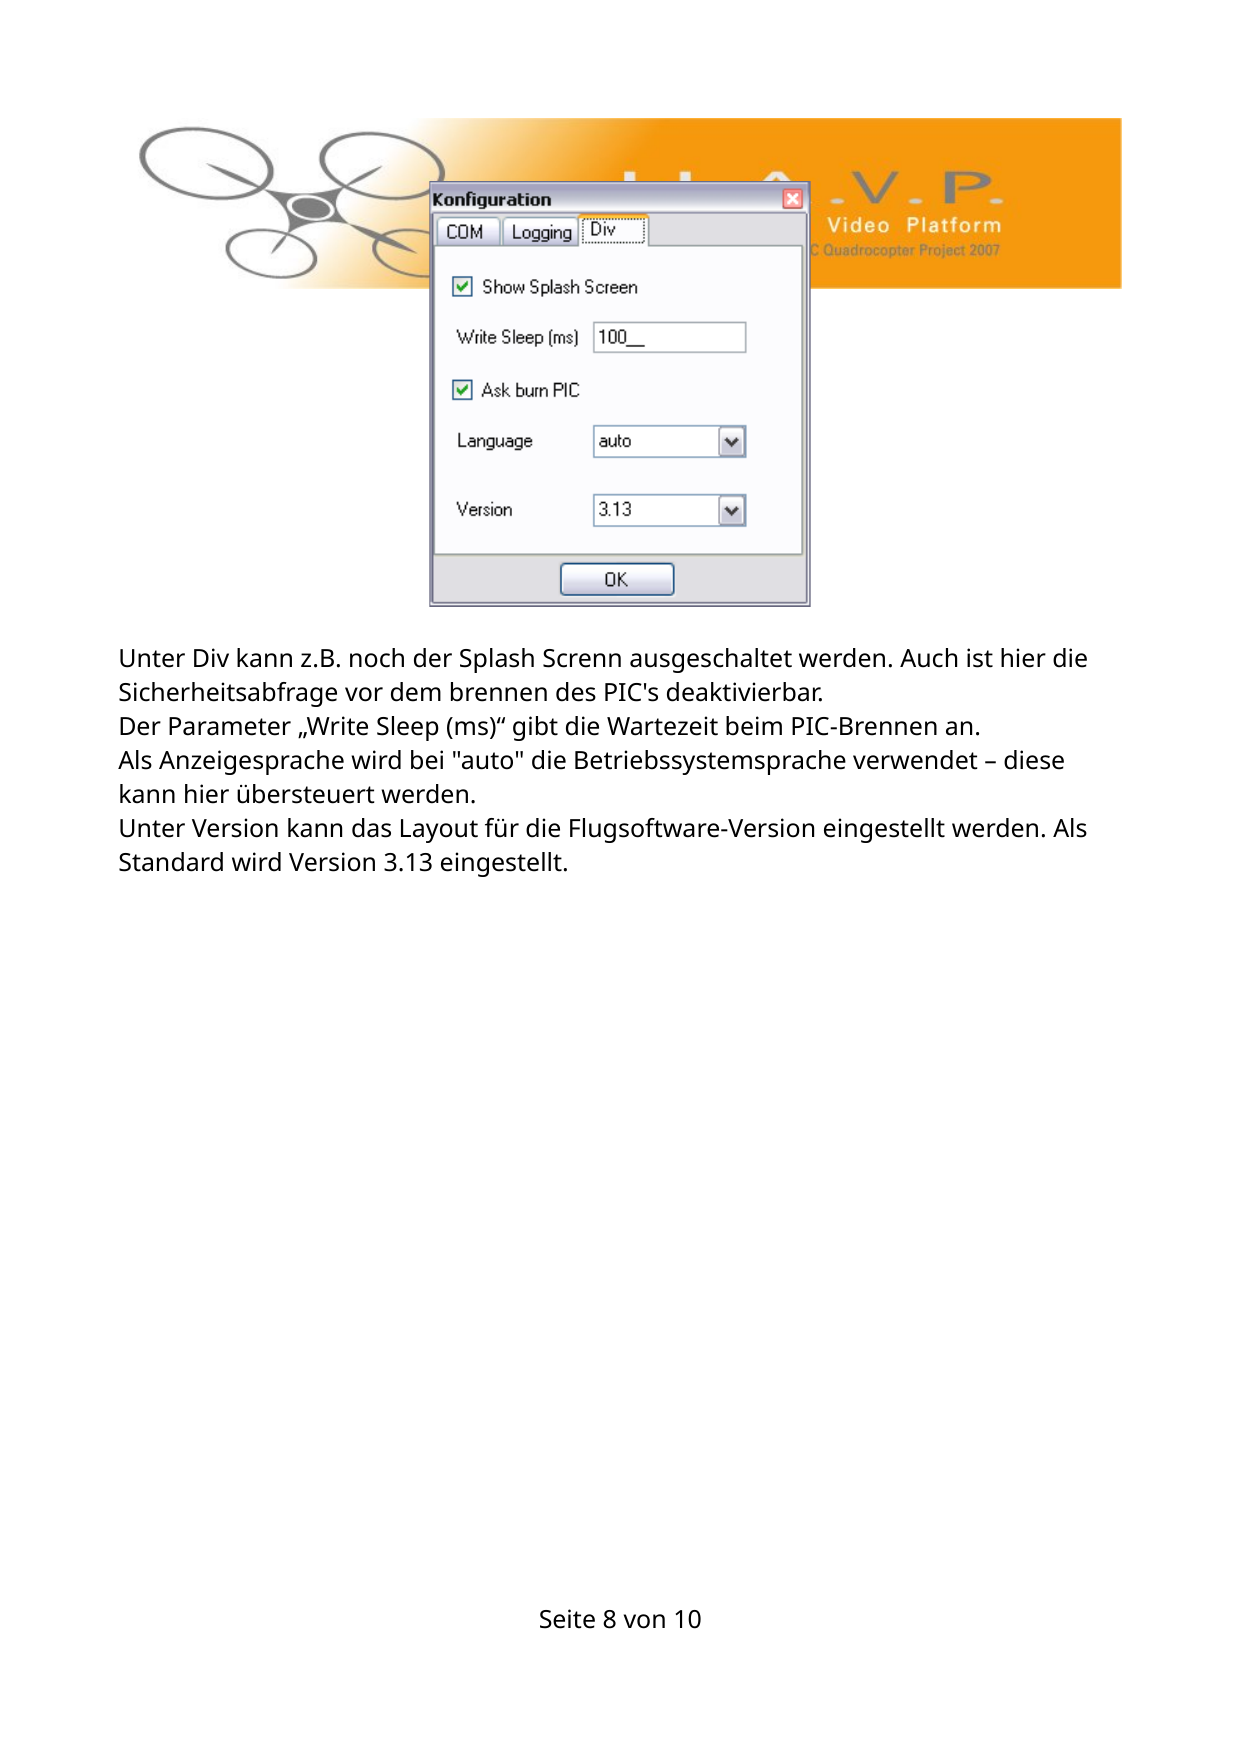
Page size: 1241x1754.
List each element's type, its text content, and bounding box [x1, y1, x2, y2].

text Als Anzeigesprache wird bei "auto" die Betriebssystemsprache verwendet – diese kann hier übersteuert werden. [118, 743, 1122, 811]
text Unter Div kann z.B. noch der Splash Screnn ausgeschaltet werden. Auch ist hier die Sicherheitsabfrage vor dem brennen des PIC's deaktivierbar. [118, 641, 1122, 709]
picture [118, 118, 1122, 607]
text Unter Version kann das Layout für die Flugsoftware-Version eingestellt werden. Als Standard wird Version 3.13 eingestellt. [118, 811, 1122, 879]
text Der Parameter „Write Sleep (ms)“ gibt die Wartezeit beim PIC-Brennen an. [118, 709, 1122, 743]
